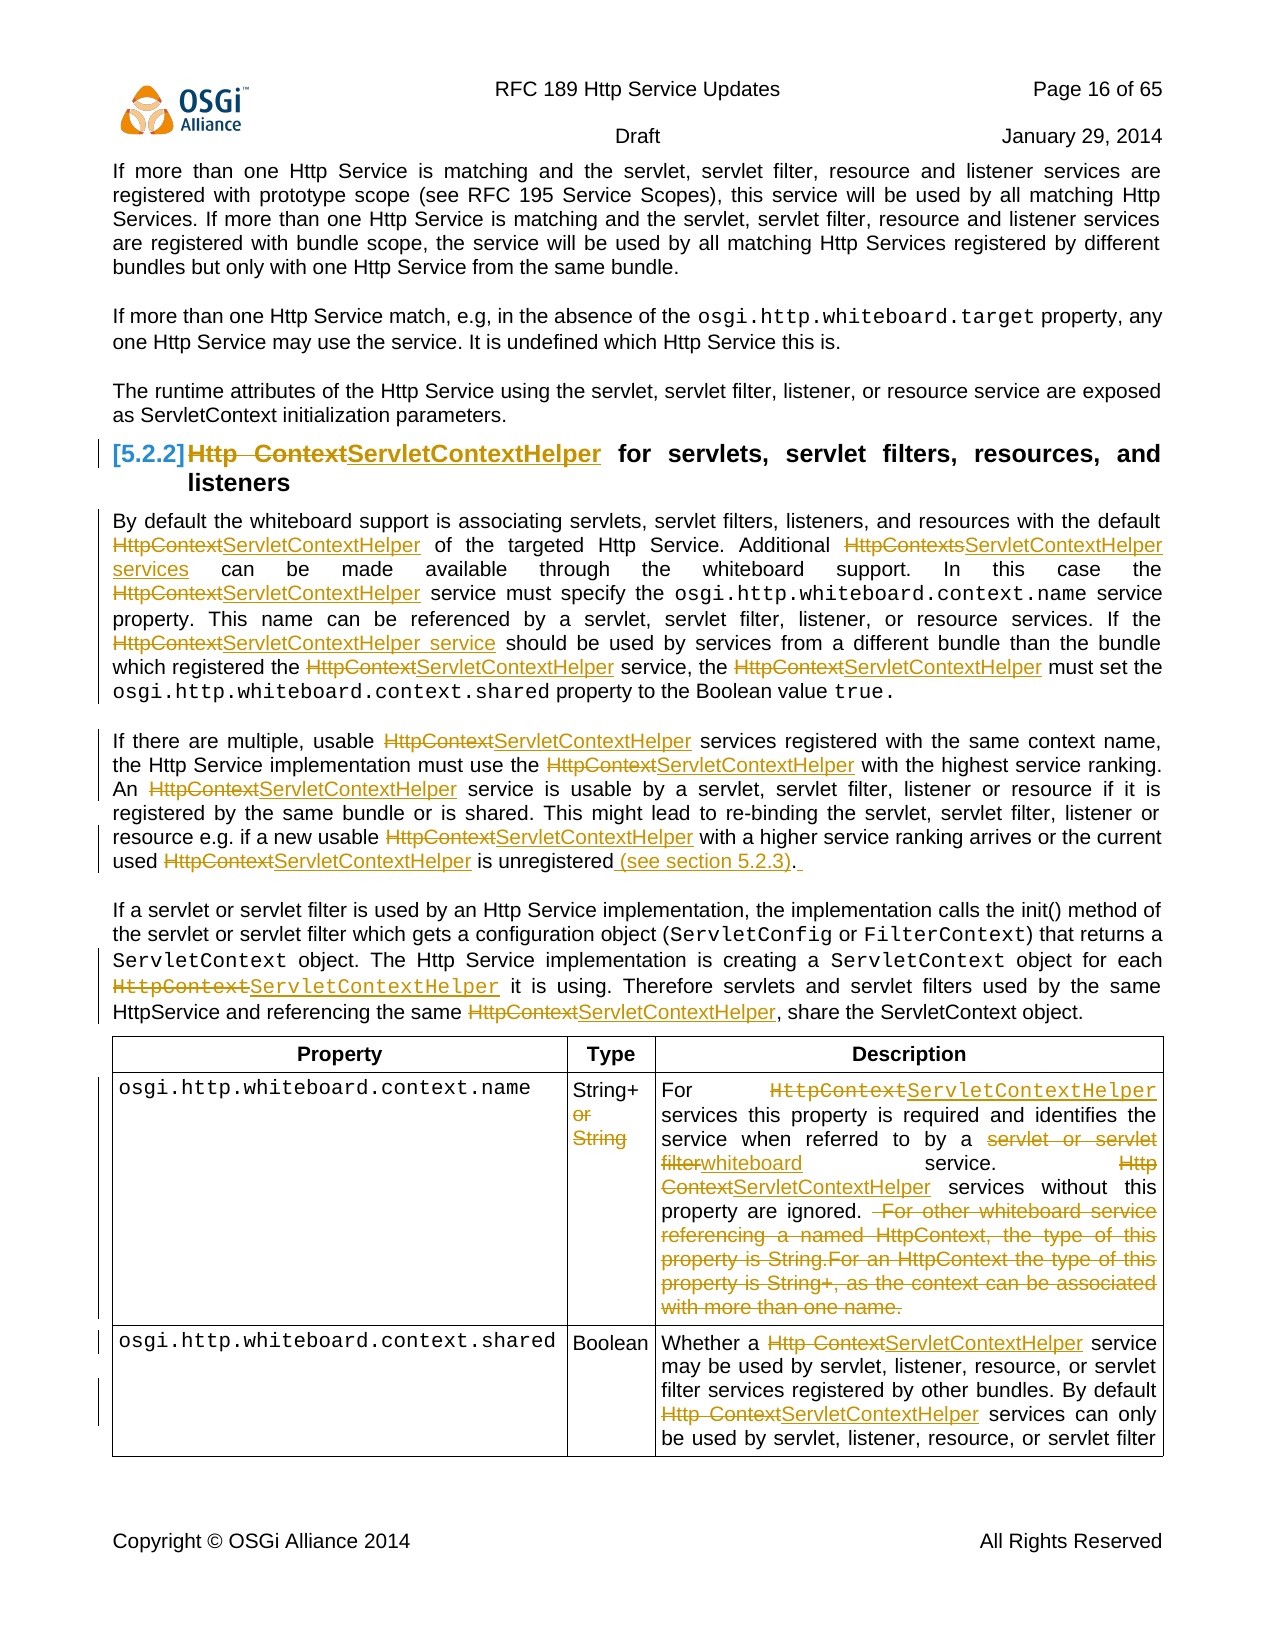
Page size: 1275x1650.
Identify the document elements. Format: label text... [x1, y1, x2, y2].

text If more than one Http Service is matching and the servlet, servlet filter, resource and listener services are registered with prototype scope (see RFC 195 Service Scopes), this service will be used by all matching Http Services. If more than one Http Service is matching and the servlet, servlet filter, resource and listener services are registered with bundle scope, the service will be used by all matching Http Services registered by different bundles but only with one Http Service from the same bundle. [112, 159, 1162, 279]
text The runtime attributes of the Http Service using the servlet, servlet filter, listener, or resource service are exposed as ServletContext initialization parameters. [112, 378, 1162, 426]
text If there are multiple, usable ServletContextHelper services registered with the same context name, the Http Service implementation must use the ServletContextHelper with the highest service ranking. An ServletContextHelper service is usable by a servlet, servlet filter, listener or resource if it is registered by the same bundle or is shared. This might lead to re-binding the servlet, servlet filter, listener or resource e.g. if a new usable ServletContextHelper with a higher service ranking arrives or the current used ServletContextHelper is unregistered (see section 5.2.3). [112, 729, 1162, 873]
table_cell Whether a ServletContextHelper service may be used by servlet, listener, resource, or servlet filter services registered by other bundles. By default ServletContextHelper services can only be used by servlet, listener, resource, or servlet filter services registered by the same bundle. [656, 1326, 1163, 1456]
picture [113, 78, 257, 142]
table_cell osgi.http.whiteboard.context.shared [113, 1326, 567, 1456]
table_header Type [568, 1037, 655, 1072]
table_header Property [113, 1037, 567, 1072]
table_cell Boolean [568, 1326, 655, 1456]
subtitle ServletContextHelper for servlets, servlet filters, resources, and listeners [112, 439, 1162, 496]
table_cell osgi.http.whiteboard.context.name [113, 1073, 567, 1324]
table_cell For ServletContextHelper services this property is required and identifies the service when referred to by a whiteboard service. ServletContextHelper services without this property are ignored. [656, 1073, 1163, 1324]
text If more than one Http Service match, e.g, in the absence of the osgi.http.whiteboard.target property, any one Http Service may use the service. It is undefined which Http Service this is. [112, 304, 1162, 353]
table_cell String+ [568, 1073, 655, 1324]
text If a servlet or servlet filter is used by an Http Service implementation, the implementation calls the init() method of the servlet or servlet filter which gets a configuration object (ServletConfig or FilterContext) that returns a ServletContext object. The Http Service implementation is creating a ServletContext object for each ServletContextHelper it is using. Therefore servlets and servlet filters used by the same HttpService and referencing the same ServletContextHelper, share the ServletContext object. [112, 898, 1162, 1023]
text By default the whiteboard support is associating servlets, servlet filters, listeners, and resources with the default ServletContextHelper of the targeted Http Service. Additional ServletContextHelper services can be made available through the whiteboard support. In this case the ServletContextHelper service must specify the osgi.http.whiteboard.context.name service property. This name can be referenced by a servlet, servlet filter, listener, or resource services. If the ServletContextHelper service should be used by services from a different bundle than the bundle which registered the ServletContextHelper service, the ServletContextHelper must set the osgi.http.whiteboard.context.shared property to the Boolean value true. [112, 509, 1162, 704]
table_header Description [656, 1037, 1163, 1072]
